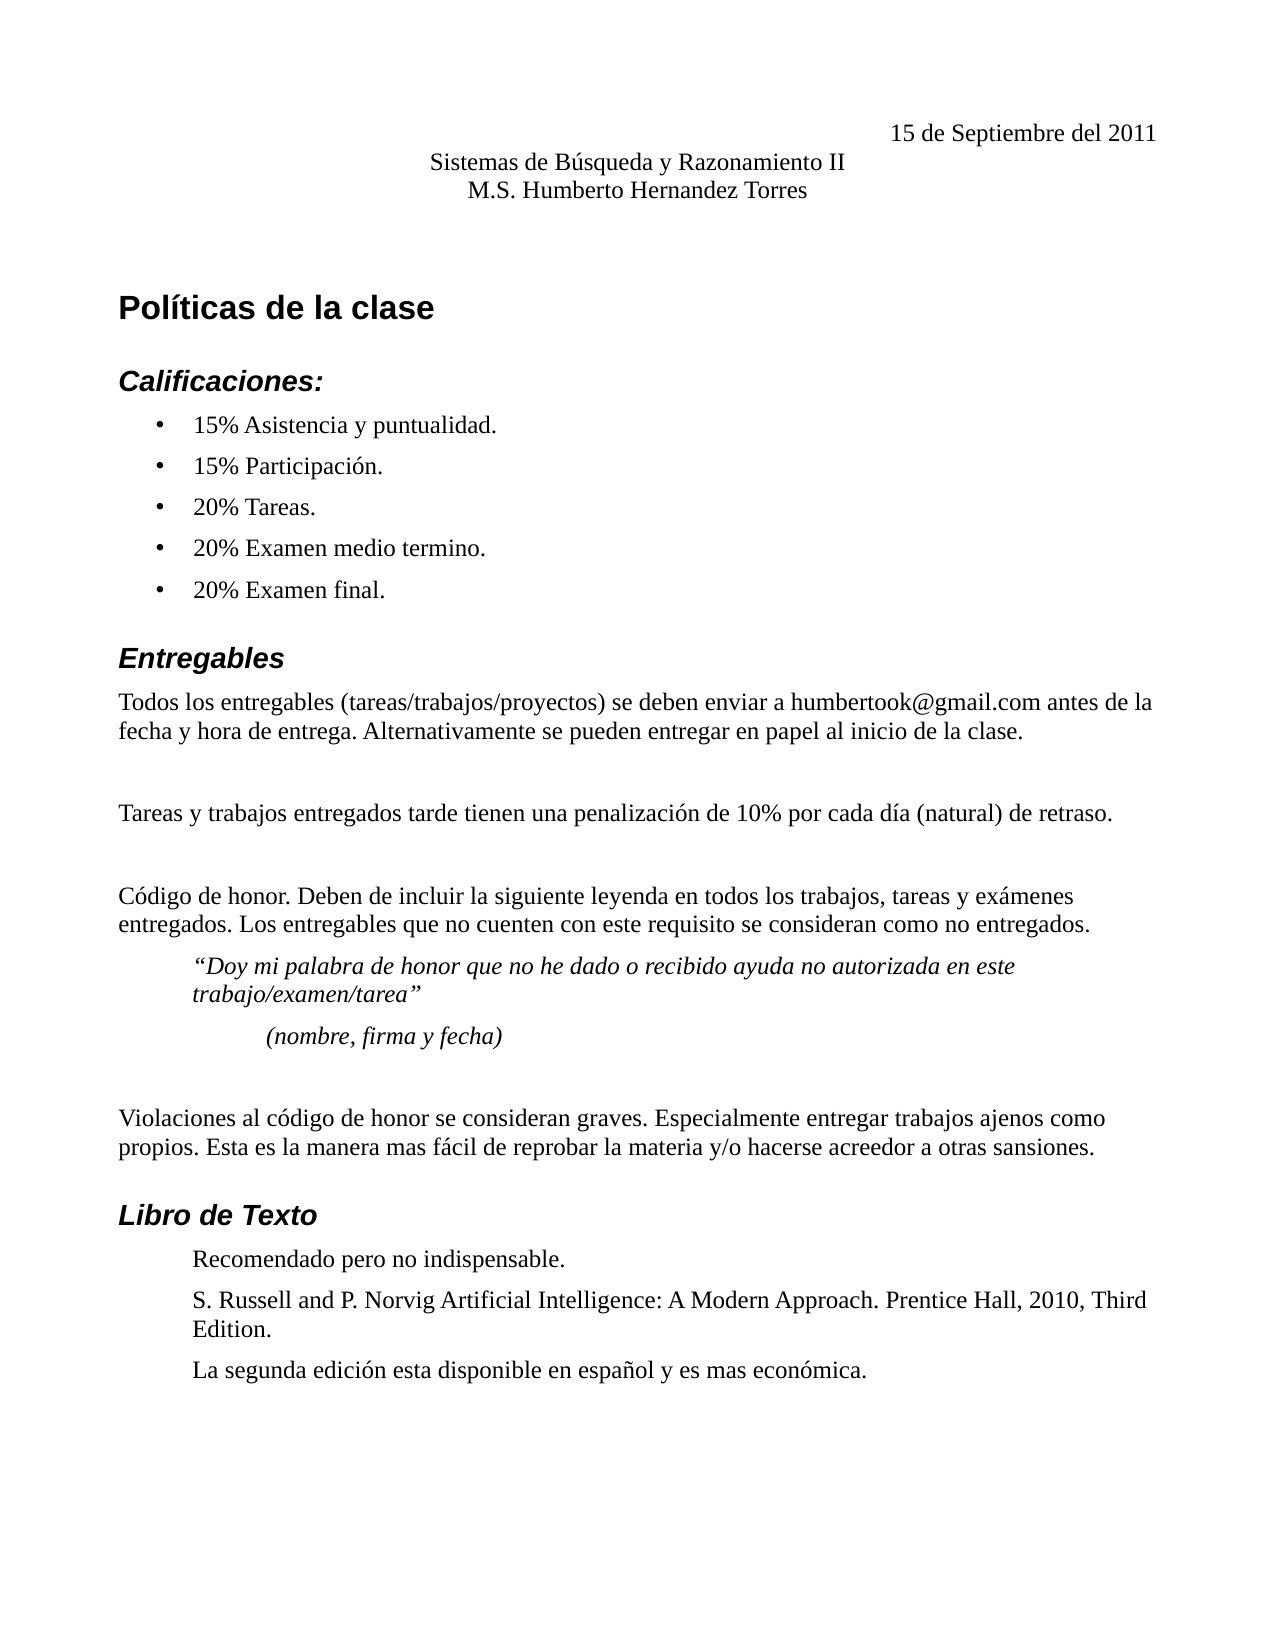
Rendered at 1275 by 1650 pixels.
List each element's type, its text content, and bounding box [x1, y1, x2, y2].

list 15% Asistencia y puntualidad. [156, 410, 1157, 438]
text Violaciones al código de honor se consideran graves. Especialmente entregar trabajos ajenos como propios. Esta es la manera mas fácil de reprobar la materia y/o hacerse acreedor a otras sansiones. [118, 1103, 1157, 1161]
subtitle Libro de Texto [118, 1198, 1157, 1232]
list 20% Examen final. [156, 575, 1157, 603]
subtitle Políticas de la clase [118, 288, 1157, 326]
list 20% Tareas. [156, 492, 1157, 521]
text Tareas y trabajos entregados tarde tienen una penalización de 10% por cada día (natural) de retraso. [118, 798, 1157, 827]
text Todos los entregables (tareas/trabajos/proyectos) se deben enviar a humbertook@gmail.com antes de la fecha y hora de entrega. Alternativamente se pueden entregar en papel al inicio de la clase. [118, 687, 1157, 744]
text Recomendado pero no indispensable. [118, 1244, 1157, 1273]
text La segunda edición esta disponible en español y es mas económica. [192, 1356, 1157, 1384]
text “Doy mi palabra de honor que no he dado o recibido ayuda no autorizada en este trabajo/examen/tarea” [192, 951, 1157, 1008]
text Código de honor. Deben de incluir la siguiente leyenda en todos los trabajos, tareas y exámenes entregados. Los entregables que no cuenten con este requisito se consideran como no entregados. [118, 881, 1157, 938]
text S. Russell and P. Norvig Artificial Intelligence: A Modern Approach. Prentice Hall, 2010, Third Edition. [192, 1286, 1157, 1343]
text (nombre, firma y fecha) [192, 1021, 1157, 1049]
list 15% Participación. [156, 451, 1157, 480]
list 20% Examen medio termino. [156, 533, 1157, 562]
subtitle Entregables [118, 641, 1157, 674]
subtitle Calificaciones: [118, 364, 1157, 397]
